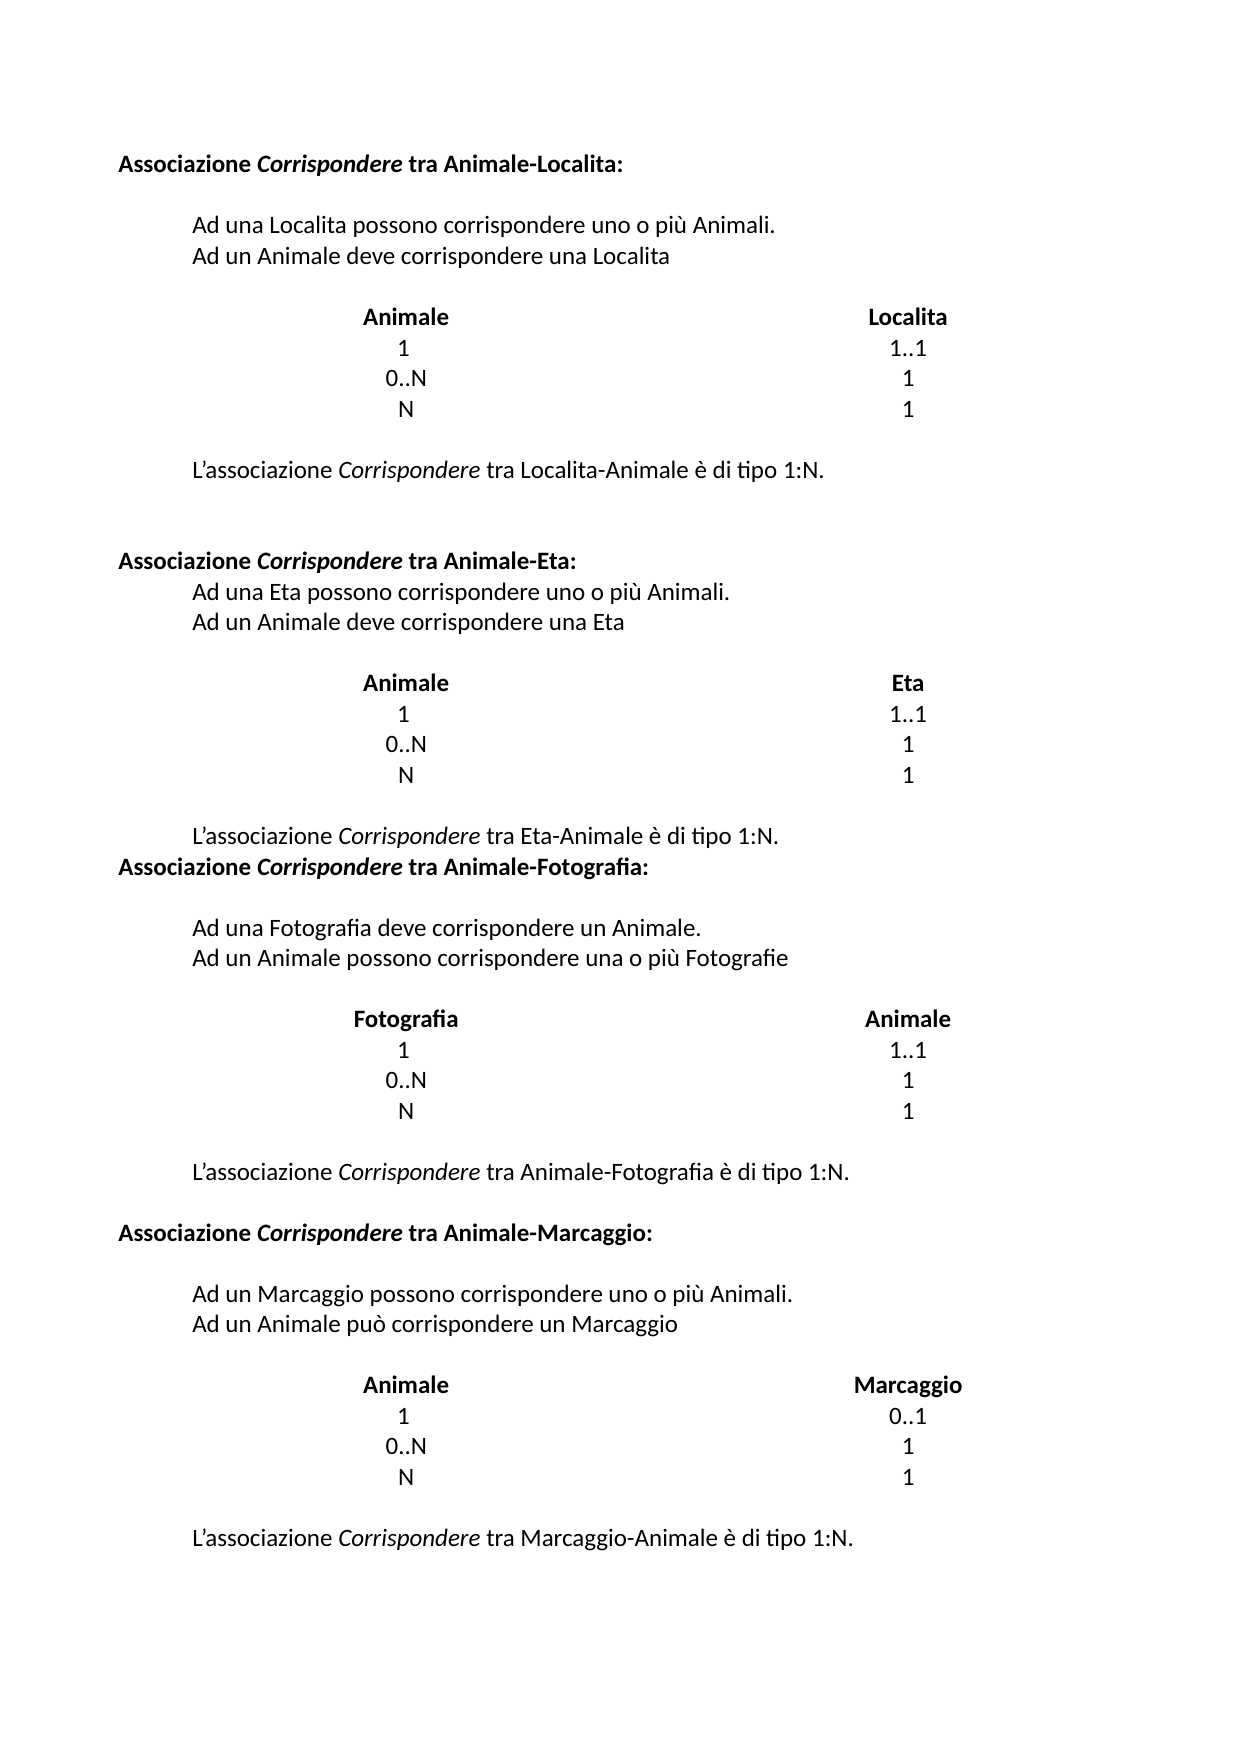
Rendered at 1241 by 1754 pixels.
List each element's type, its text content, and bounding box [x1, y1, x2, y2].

table_cell 1 [620, 1064, 1122, 1095]
table_header Localita [620, 301, 1122, 332]
table_cell 1..1 [620, 332, 1122, 362]
table_cell 1 [620, 759, 1122, 789]
table_cell 1 [118, 698, 620, 728]
text Associazione Corrispondere tra Animale-Eta: [118, 545, 1122, 576]
table_cell 0..N [118, 729, 620, 759]
table_header Fotografia [118, 1003, 620, 1034]
table_cell 1..1 [620, 698, 1122, 728]
table_cell 1 [118, 1400, 620, 1431]
text Associazione Corrispondere tra Animale-Marcaggio: [118, 1217, 1122, 1247]
table_cell 1 [620, 1095, 1122, 1125]
table_cell 1 [620, 393, 1122, 423]
text Associazione Corrispondere tra Animale-Fotografia: [118, 851, 1122, 881]
text L’associazione Corrispondere tra Marcaggio-Animale è di tipo 1:N. [192, 1522, 1122, 1614]
table_cell 1 [620, 729, 1122, 759]
table_header Animale [118, 301, 620, 332]
text Ad un Marcaggio possono corrispondere uno o più Animali. [192, 1278, 1122, 1308]
text Ad un Animale deve corrispondere una Localita [192, 240, 1122, 271]
table_cell 1..1 [620, 1034, 1122, 1064]
table_cell 1 [620, 1431, 1122, 1461]
text Ad una Fotografia deve corrispondere un Animale. [192, 912, 1122, 942]
text Ad una Localita possono corrispondere uno o più Animali. [192, 210, 1122, 240]
table_cell N [118, 393, 620, 423]
table_cell 1 [118, 1034, 620, 1064]
table_header Eta [620, 668, 1122, 698]
table_cell 1 [620, 362, 1122, 393]
table_cell N [118, 759, 620, 789]
table_header Animale [620, 1003, 1122, 1034]
table_cell 1 [620, 1461, 1122, 1492]
table_cell N [118, 1095, 620, 1125]
text L’associazione Corrispondere tra Animale-Fotografia è di tipo 1:N. [192, 1156, 1122, 1186]
table_cell 0..1 [620, 1400, 1122, 1431]
table_cell 0..N [118, 362, 620, 393]
table_cell 0..N [118, 1064, 620, 1095]
text Ad un Animale possono corrispondere una o più Fotografie [192, 942, 1122, 973]
table_cell 0..N [118, 1431, 620, 1461]
table_cell N [118, 1461, 620, 1492]
text Associazione Corrispondere tra Animale-Localita: [118, 149, 1122, 179]
text L’associazione Corrispondere tra Eta-Animale è di tipo 1:N. [192, 820, 1122, 851]
text Ad un Animale deve corrispondere una Eta [192, 606, 1122, 637]
table_header Animale [118, 1370, 620, 1400]
text Ad una Eta possono corrispondere uno o più Animali. [192, 576, 1122, 606]
table_header Marcaggio [620, 1370, 1122, 1400]
table_cell 1 [118, 332, 620, 362]
text L’associazione Corrispondere tra Localita-Animale è di tipo 1:N. [192, 454, 1122, 484]
text Ad un Animale può corrispondere un Marcaggio [192, 1308, 1122, 1339]
table_header Animale [118, 668, 620, 698]
